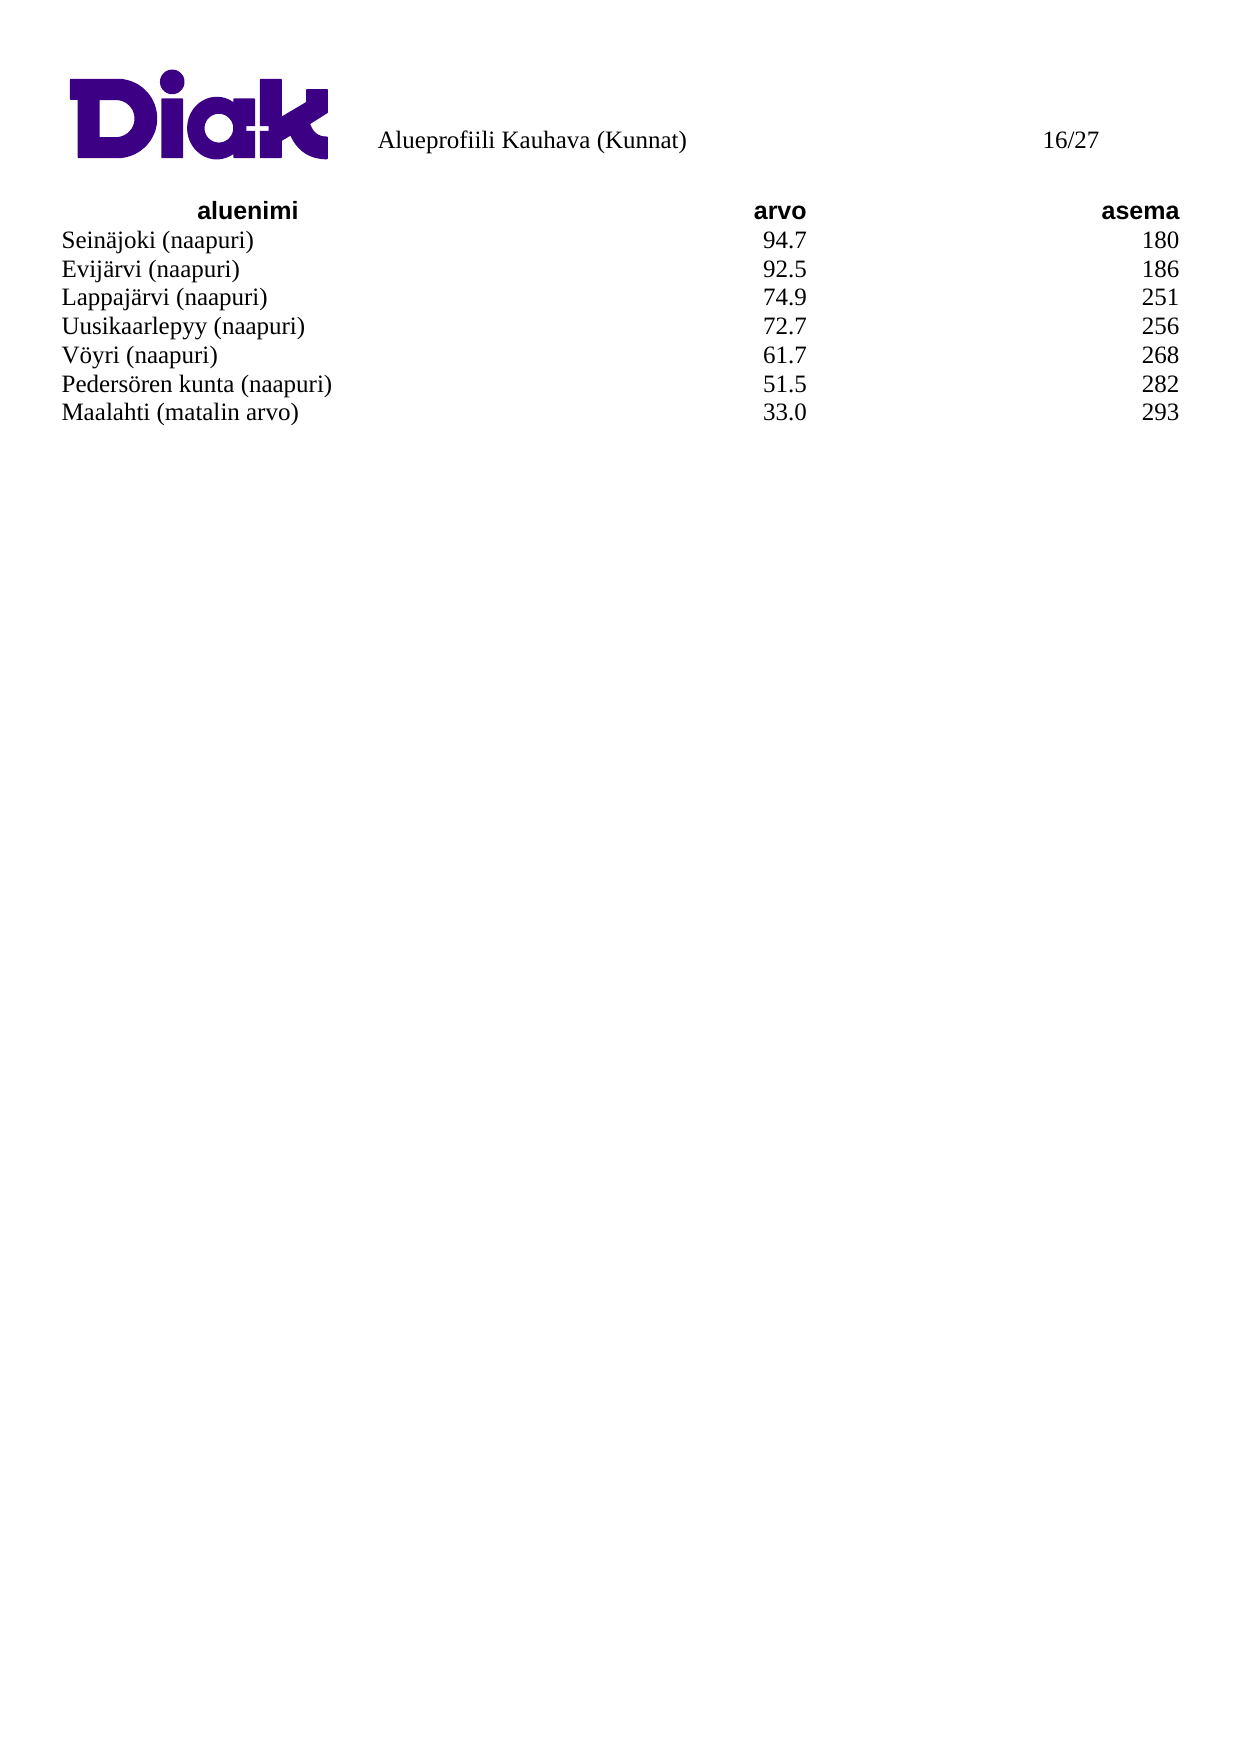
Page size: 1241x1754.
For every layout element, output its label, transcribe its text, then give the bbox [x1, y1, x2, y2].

table_cell 94.7 [434, 225, 806, 254]
table_cell 180 [806, 225, 1179, 254]
table_cell 74.9 [434, 283, 806, 311]
table_cell 293 [806, 398, 1179, 426]
table_cell 268 [806, 340, 1179, 369]
table_cell Seinäjoki (naapuri) [61, 225, 434, 254]
table_cell Evijärvi (naapuri) [61, 254, 434, 282]
table_cell Uusikaarlepyy (naapuri) [61, 311, 434, 340]
table_header aluenimi [61, 196, 434, 225]
table_cell 33.0 [434, 398, 806, 426]
table_header arvo [434, 196, 806, 225]
table_cell Pedersören kunta (naapuri) [61, 369, 434, 397]
table_cell Vöyri (naapuri) [61, 340, 434, 369]
table_cell 186 [806, 254, 1179, 282]
table_header asema [806, 196, 1179, 225]
table_cell Maalahti (matalin arvo) [61, 398, 434, 426]
table_cell 61.7 [434, 340, 806, 369]
table_cell 51.5 [434, 369, 806, 397]
table_cell 256 [806, 311, 1179, 340]
table_cell 72.7 [434, 311, 806, 340]
table_cell 282 [806, 369, 1179, 397]
table_cell 251 [806, 283, 1179, 311]
table_cell Lappajärvi (naapuri) [61, 283, 434, 311]
table_cell 92.5 [434, 254, 806, 282]
